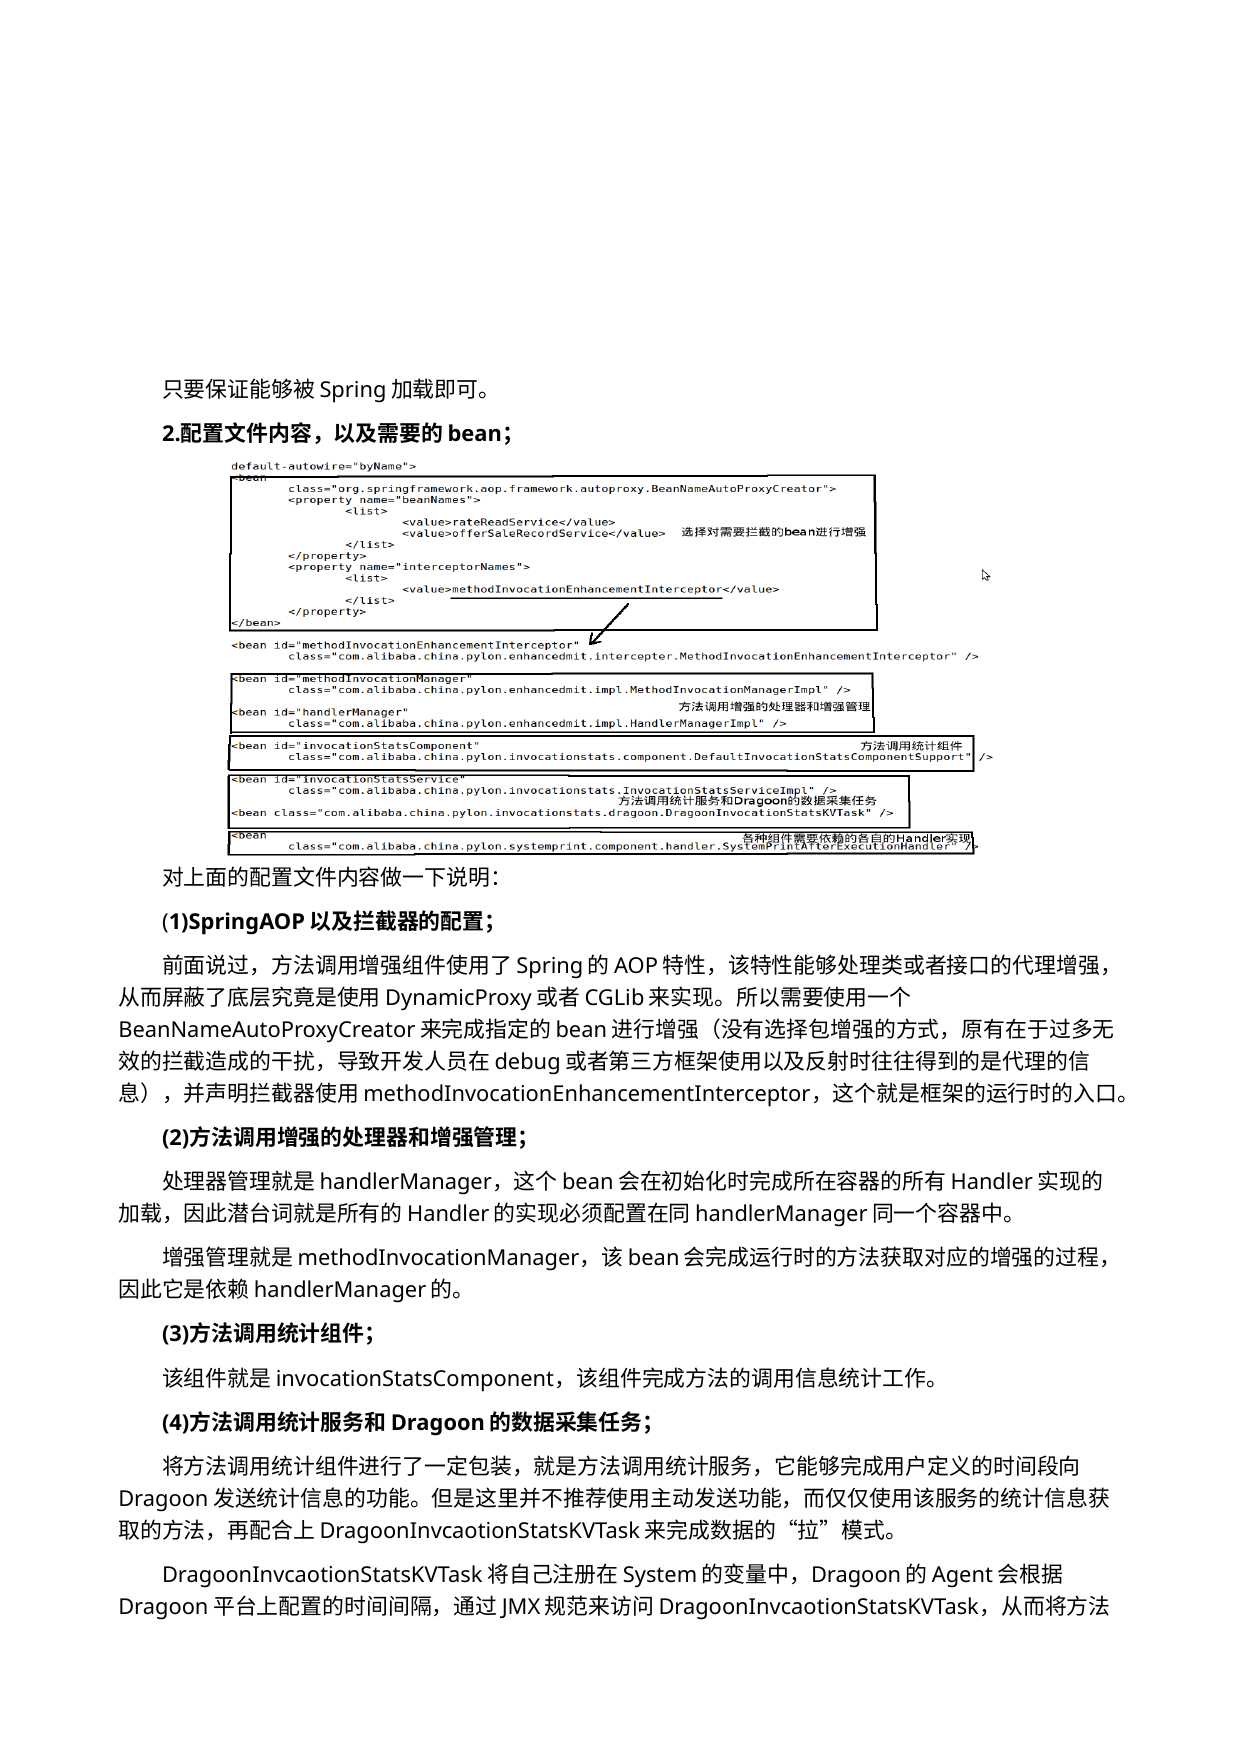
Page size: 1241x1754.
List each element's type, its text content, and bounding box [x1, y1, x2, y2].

text 对上面的配置文件内容做一下说明： [118, 460, 1122, 892]
text 该组件就是invocationStatsComponent，该组件完成方法的调用信息统计工作。 [118, 1361, 1122, 1392]
text 2.配置文件内容，以及需要的bean； [118, 416, 1122, 448]
text 增强管理就是methodInvocationManager，该bean会完成运行时的方法获取对应的增强的过程，因此它是依赖handlerManager的。 [118, 1240, 1122, 1304]
picture [218, 460, 1022, 860]
text 将方法调用统计组件进行了一定包装，就是方法调用统计服务，它能够完成用户定义的时间段向Dragoon发送统计信息的功能。但是这里并不推荐使用主动发送功能，而仅仅使用该服务的统计信息获取的方法，再配合上DragoonInvcaotionStatsKVTask来完成数据的“拉”模式。 [118, 1449, 1122, 1544]
text 只要保证能够被Spring加载即可。 [118, 372, 1122, 404]
text (1)SpringAOP以及拦截器的配置； [118, 904, 1122, 936]
text (4)方法调用统计服务和Dragoon的数据采集任务； [118, 1405, 1122, 1437]
text DragoonInvcaotionStatsKVTask将自己注册在System的变量中，Dragoon的Agent会根据Dragoon平台上配置的时间间隔，通过JMX规范来访问DragoonInvcaotionStatsKVTask，从而将方法 [118, 1557, 1122, 1620]
text (2)方法调用增强的处理器和增强管理； [118, 1120, 1122, 1152]
text 处理器管理就是handlerManager，这个bean会在初始化时完成所在容器的所有Handler实现的加载，因此潜台词就是所有的Handler的实现必须配置在同handlerManager同一个容器中。 [118, 1164, 1122, 1228]
text (3)方法调用统计组件； [118, 1316, 1122, 1348]
text 前面说过，方法调用增强组件使用了Spring的AOP特性，该特性能够处理类或者接口的代理增强，从而屏蔽了底层究竟是使用DynamicProxy或者CGLib来实现。所以需要使用一个BeanNameAutoProxyCreator来完成指定的bean进行增强（没有选择包增强的方式，原有在于过多无效的拦截造成的干扰，导致开发人员在debug或者第三方框架使用以及反射时往往得到的是代理的信息），并声明拦截器使用methodInvocationEnhancementInterceptor，这个就是框架的运行时的入口。 [118, 948, 1122, 1107]
